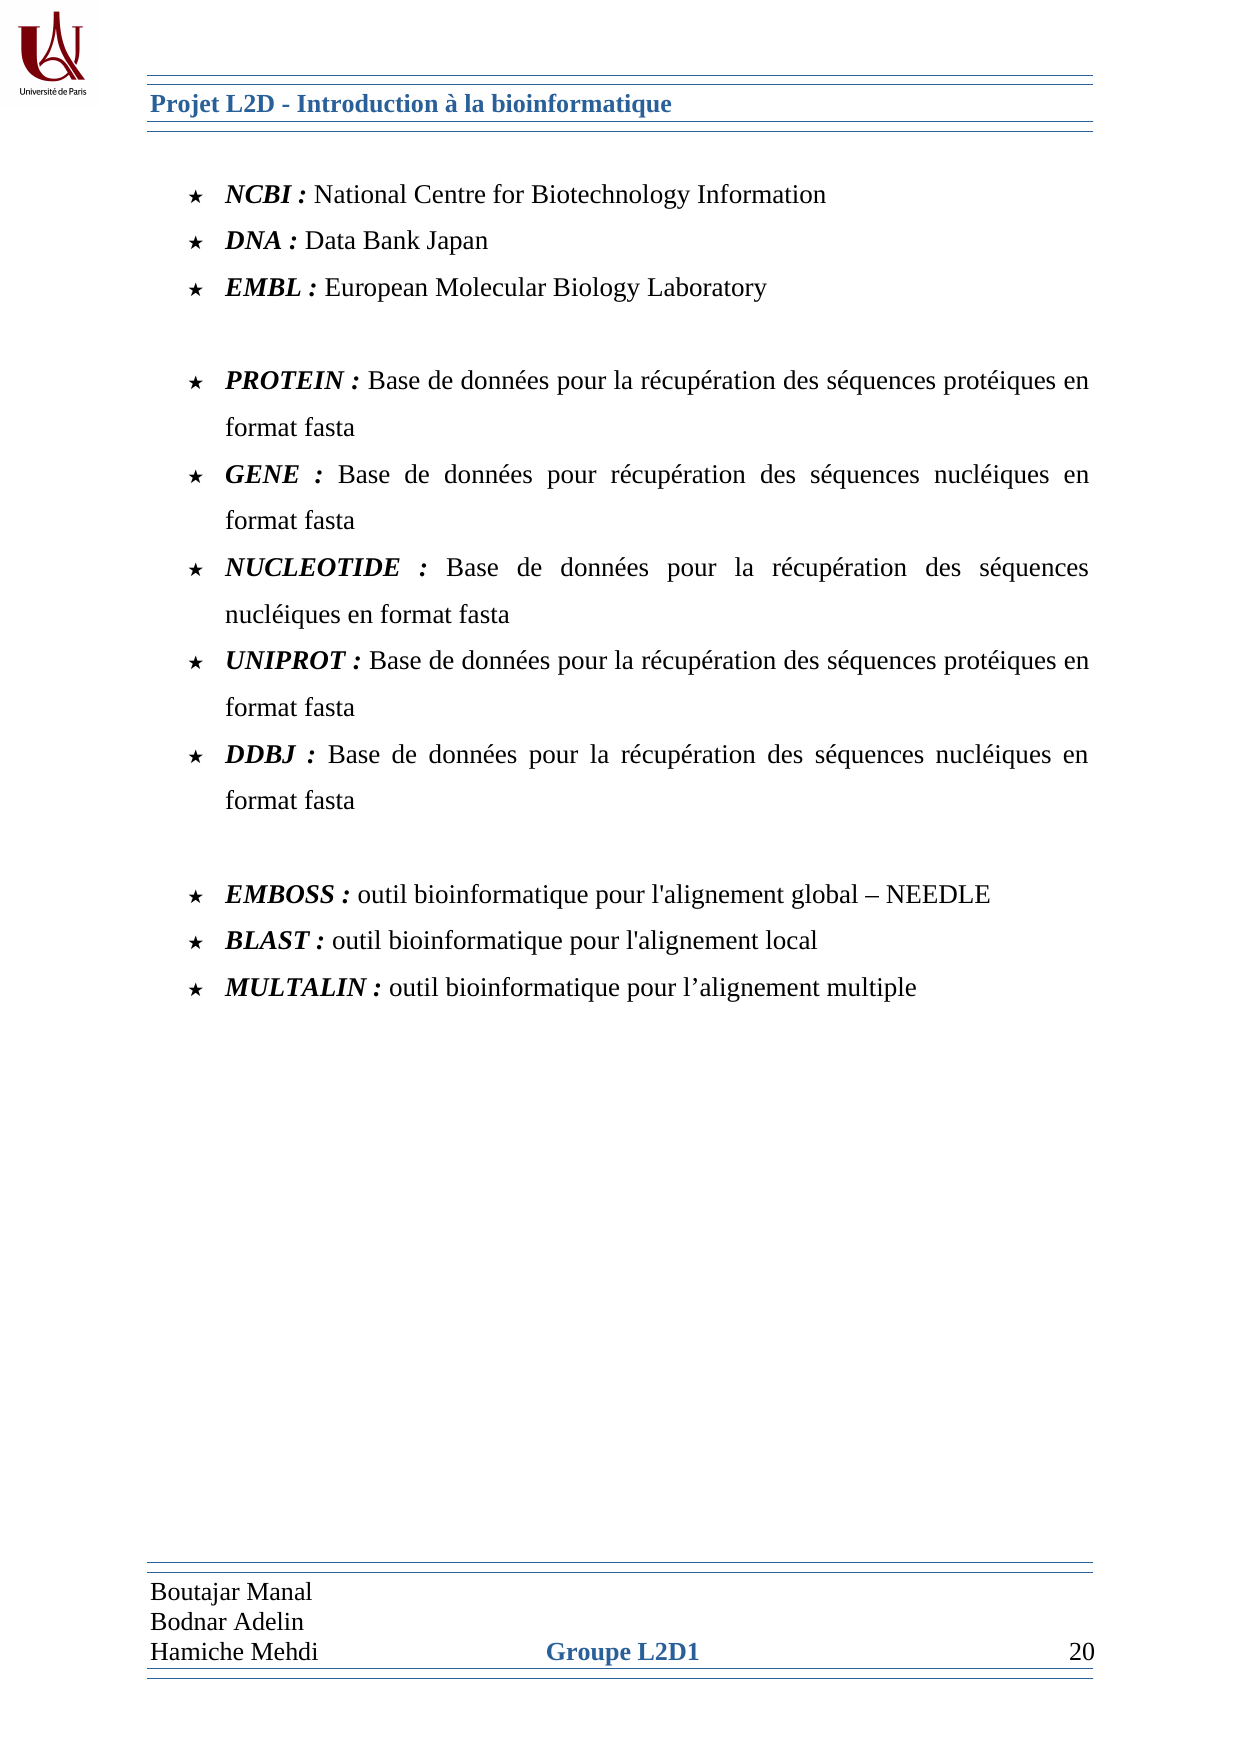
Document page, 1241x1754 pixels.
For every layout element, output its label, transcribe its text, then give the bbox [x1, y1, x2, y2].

list PROTEIN : Base de données pour la récupération des séquences protéiques en format fasta [187, 364, 1090, 442]
list DNA : Data Bank Japan [187, 224, 1090, 256]
list NUCLEOTIDE : Base de données pour la récupération des séquences nucléiques en format fasta [187, 551, 1090, 629]
list GENE : Base de données pour récupération des séquences nucléiques en format fasta [187, 458, 1090, 536]
list DDBJ : Base de données pour la récupération des séquences nucléiques en format fasta [187, 738, 1090, 816]
list BLAST : outil bioinformatique pour l'alignement local [187, 924, 1090, 956]
list EMBL : European Molecular Biology Laboratory [187, 271, 1090, 302]
picture [0, 0, 101, 107]
list NCBI : National Centre for Biotechnology Information [187, 178, 1090, 209]
list EMBOSS : outil bioinformatique pour l'alignement global – NEEDLE [187, 878, 1090, 909]
list MULTALIN : outil bioinformatique pour l’alignement multiple [187, 971, 1090, 1002]
list UNIPROT : Base de données pour la récupération des séquences protéiques en format fasta [187, 644, 1090, 722]
